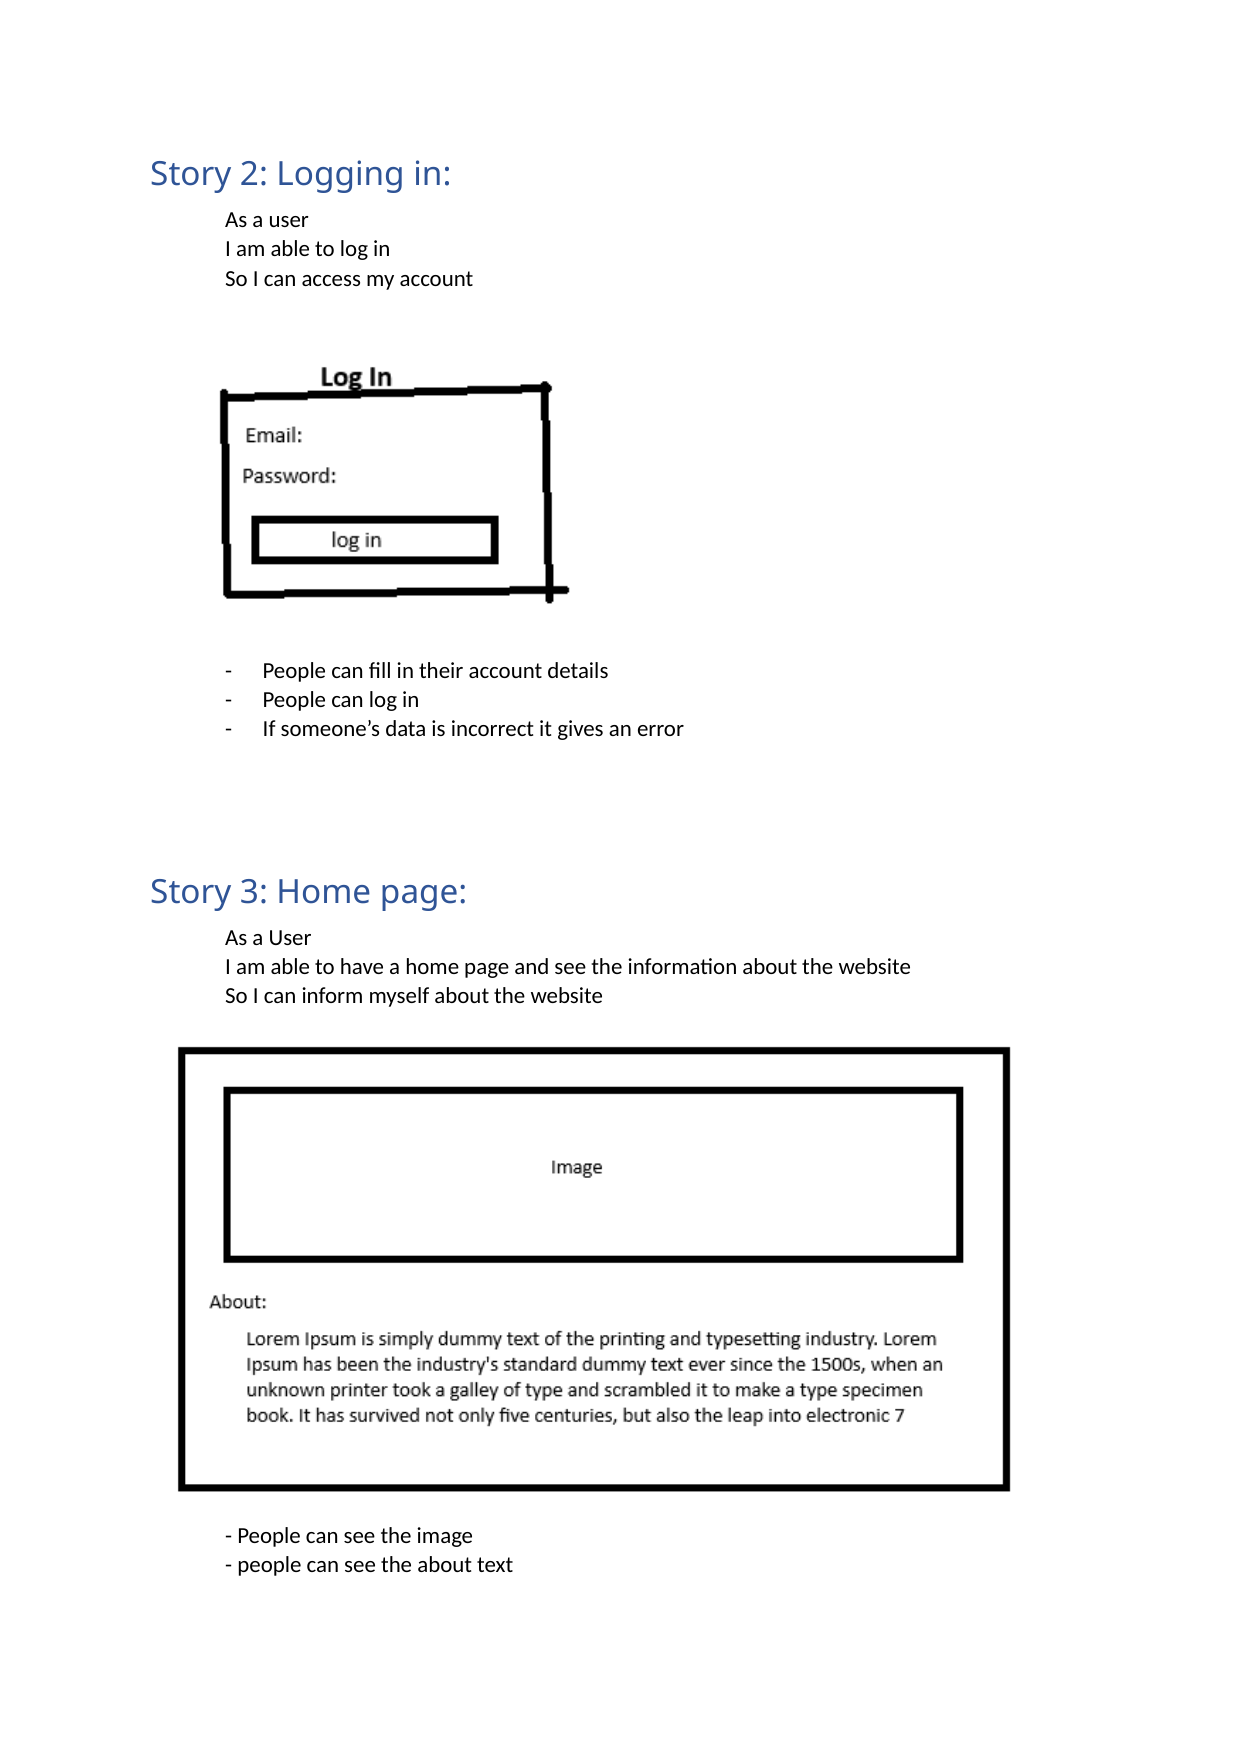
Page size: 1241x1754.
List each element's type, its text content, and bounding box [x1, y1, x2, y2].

list People can fill in their account details [225, 656, 1090, 684]
text As a user I am able to log in So I can access my account [150, 206, 1090, 292]
subtitle Story 3: Home page: [150, 868, 1090, 913]
subtitle Story 2: Logging in: [150, 150, 1090, 195]
list People can log in [225, 685, 1090, 713]
list If someone’s data is incorrect it gives an error [225, 714, 1090, 742]
text As a User I am able to have a home page and see the information about the website So I can inform myself about the website [150, 923, 1090, 1009]
text - People can see the image - people can see the about text [150, 1520, 1090, 1578]
